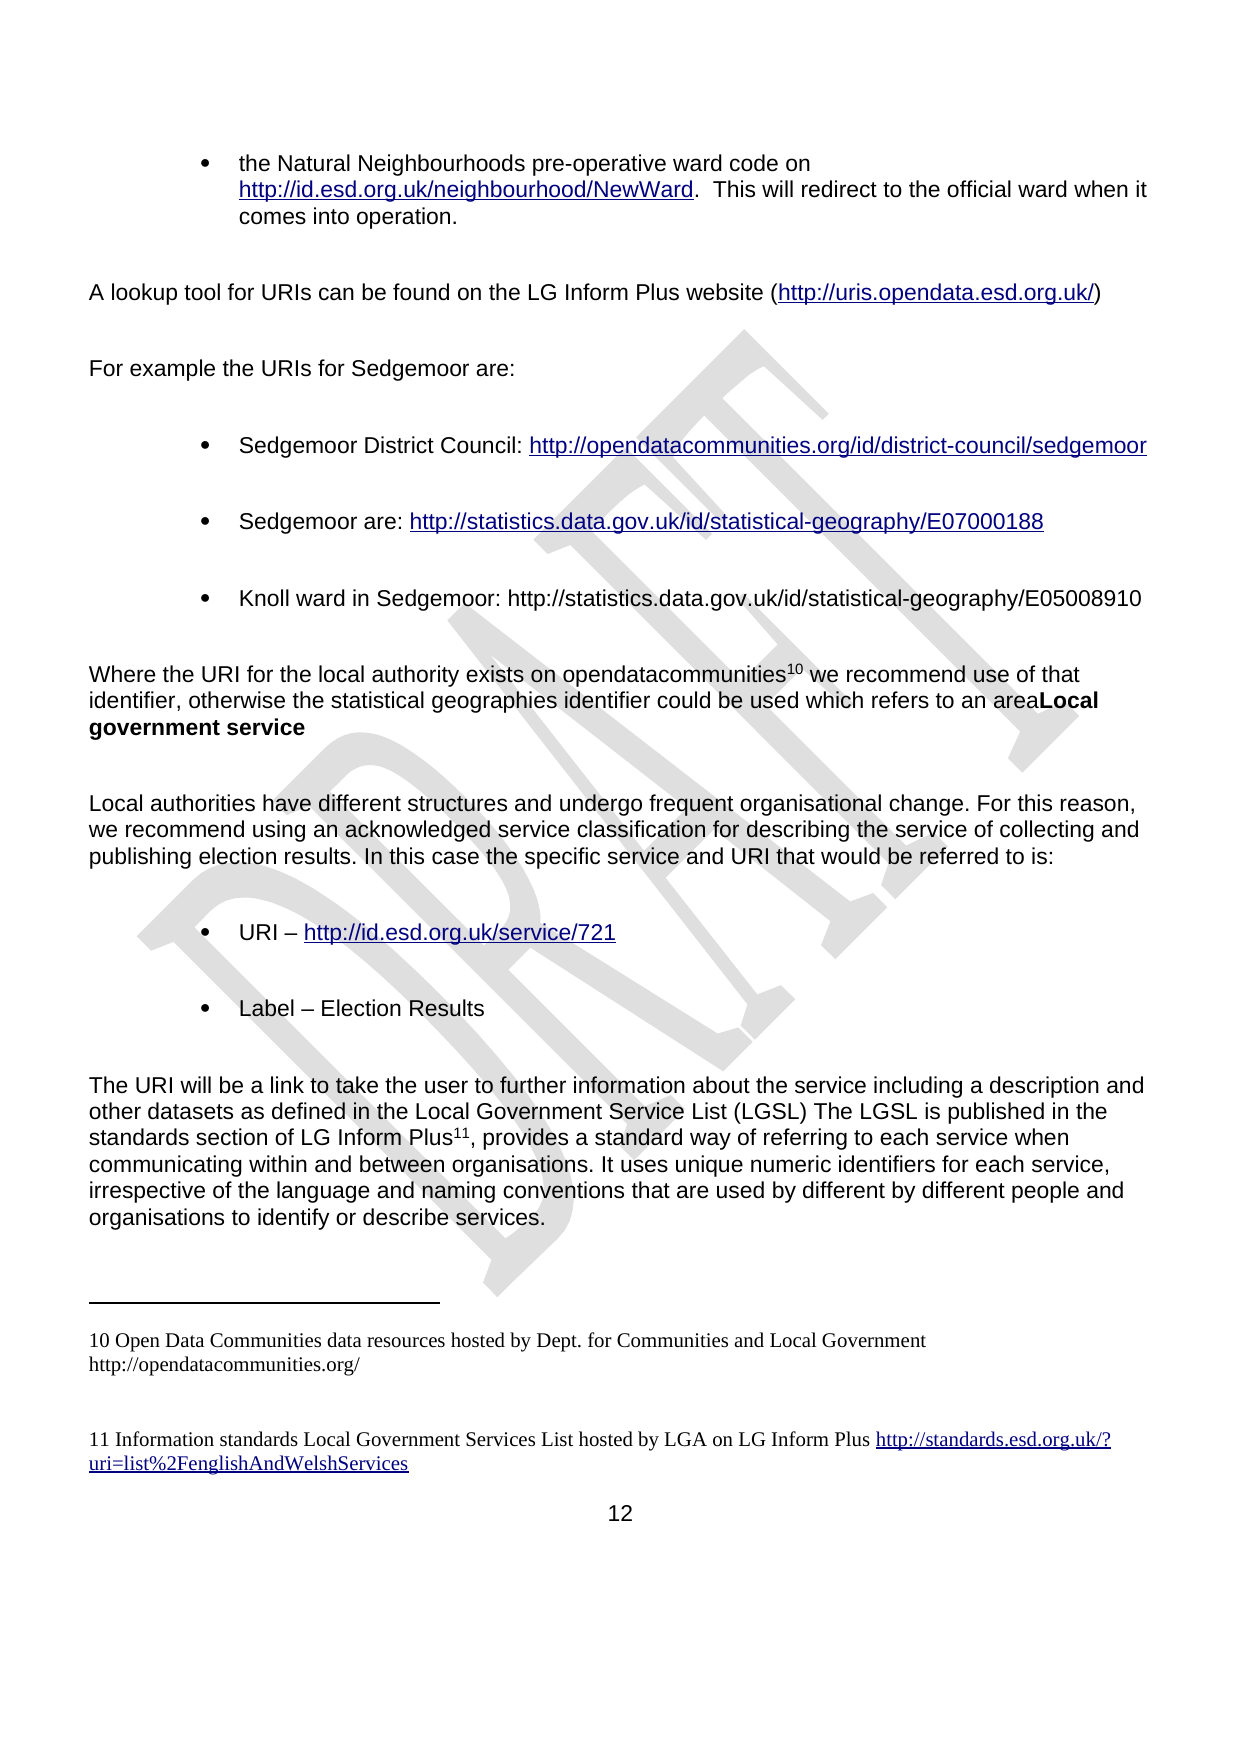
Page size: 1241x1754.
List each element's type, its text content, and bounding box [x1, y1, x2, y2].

text A lookup tool for URIs can be found on the LG Inform Plus website (http://uris.opendata.esd.org.uk/) [89, 279, 1152, 305]
text Local authorities have different structures and undergo frequent organisational change. For this reason, we recommend using an acknowledged service classification for describing the service of collecting and publishing election results. In this case the specific service and URI that would be referred to is: [89, 790, 371, 869]
list Sedgemoor are: http://statistics.data.gov.uk/id/statistical-geography/E07000188 [834, 508, 1152, 534]
list URI – http://id.esd.org.uk/service/721 [699, 919, 830, 945]
list Label – Election Results [201, 995, 252, 1022]
text Where the URI for the local authority exists on opendatacommunities we recommend use of that identifier, otherwise the statistical geographies identifier could be used which refers to an areaLocal government service [510, 671, 598, 740]
list Label – Election Results [658, 995, 747, 1022]
list URI – http://id.esd.org.uk/service/721 [541, 919, 700, 945]
list URI – http://id.esd.org.uk/service/721 [851, 919, 1152, 945]
list URI – http://id.esd.org.uk/service/721 [459, 919, 507, 942]
list Label – Election Results [535, 995, 644, 1022]
text [772, 355, 1152, 382]
text For example the URIs for Sedgemoor are: [89, 355, 717, 382]
text Where the URI for the local authority exists on opendatacommunities we recommend use of that identifier, otherwise the statistical geographies identifier could be used which refers to an areaLocal government service [541, 661, 764, 740]
text Open Data Communities data resources hosted by Dept. for Communities and Local Government http://opendatacommunities.org/ [89, 1328, 1152, 1376]
text Local authorities have different structures and undergo frequent organisational change. For this reason, we recommend using an acknowledged service classification for describing the service of collecting and publishing election results. In this case the specific service and URI that would be referred to is: [708, 790, 888, 869]
list Label – Election Results [442, 995, 524, 1022]
list Knoll ward in Sedgemoor: http://statistics.data.gov.uk/id/statistical-geography/E05008910 [201, 584, 635, 611]
text Where the URI for the local authority exists on opendatacommunities we recommend use of that identifier, otherwise the statistical geographies identifier could be used which refers to an areaLocal government service [987, 661, 1152, 740]
text Where the URI for the local authority exists on opendatacommunities we recommend use of that identifier, otherwise the statistical geographies identifier could be used which refers to an areaLocal government service [770, 661, 1019, 740]
list Label – Election Results [264, 995, 428, 1022]
list Sedgemoor District Council: http://opendatacommunities.org/id/district-council/sedgemoor [758, 432, 1152, 458]
text Information standards Local Government Services List hosted by LGA on LG Inform Plus http://standards.esd.org.uk/?uri=list%2FenglishAndWelshServices [89, 1426, 1152, 1474]
text Local authorities have different structures and undergo frequent organisational change. For this reason, we recommend using an acknowledged service classification for describing the service of collecting and publishing election results. In this case the specific service and URI that would be referred to is: [459, 790, 640, 869]
list Label – Election Results [774, 995, 1152, 1022]
text Local authorities have different structures and undergo frequent organisational change. For this reason, we recommend using an acknowledged service classification for describing the service of collecting and publishing election results. In this case the specific service and URI that would be referred to is: [852, 790, 1152, 869]
list the Natural Neighbourhoods pre-operative ward code on http://id.esd.org.uk/neighbourhood/NewWard. This will redirect to the official ward when it comes into operation. [201, 150, 1152, 229]
list URI – http://id.esd.org.uk/service/721 [201, 919, 331, 945]
list Knoll ward in Sedgemoor: http://statistics.data.gov.uk/id/statistical-geography/E05008910 [646, 584, 898, 611]
text Where the URI for the local authority exists on opendatacommunities we recommend use of that identifier, otherwise the statistical geographies identifier could be used which refers to an areaLocal government service [89, 661, 539, 740]
list Sedgemoor are: http://statistics.data.gov.uk/id/statistical-geography/E07000188 [688, 508, 818, 531]
text The URI will be a link to take the user to further information about the service including a description and other datasets as defined in the Local Government Service List (LGSL) The LGSL is published in the standards section of LG Inform Plus, provides a standard way of referring to each service when communicating within and between organisations. It uses unique numeric identifiers for each service, irrespective of the language and naming conventions that are used by different by different people and organisations to identify or describe services. [89, 1072, 460, 1230]
text The URI will be a link to take the user to further information about the service including a description and other datasets as defined in the Local Government Service List (LGSL) The LGSL is published in the standards section of LG Inform Plus, provides a standard way of referring to each service when communicating within and between organisations. It uses unique numeric identifiers for each service, irrespective of the language and naming conventions that are used by different by different people and organisations to identify or describe services. [341, 1072, 543, 1230]
list Sedgemoor are: http://statistics.data.gov.uk/id/statistical-geography/E07000188 [201, 508, 563, 534]
list Knoll ward in Sedgemoor: http://statistics.data.gov.uk/id/statistical-geography/E05008910 [910, 584, 1152, 611]
text The URI will be a link to take the user to further information about the service including a description and other datasets as defined in the Local Government Service List (LGSL) The LGSL is published in the standards section of LG Inform Plus, provides a standard way of referring to each service when communicating within and between organisations. It uses unique numeric identifiers for each service, irrespective of the language and naming conventions that are used by different by different people and organisations to identify or describe services. [512, 1072, 1152, 1230]
list Sedgemoor are: http://statistics.data.gov.uk/id/statistical-geography/E07000188 [592, 508, 695, 531]
text Local authorities have different structures and undergo frequent organisational change. For this reason, we recommend using an acknowledged service classification for describing the service of collecting and publishing election results. In this case the specific service and URI that would be referred to is: [331, 790, 493, 869]
list URI – http://id.esd.org.uk/service/721 [359, 919, 444, 942]
list Sedgemoor District Council: http://opendatacommunities.org/id/district-council/sedgemoor [201, 432, 652, 458]
